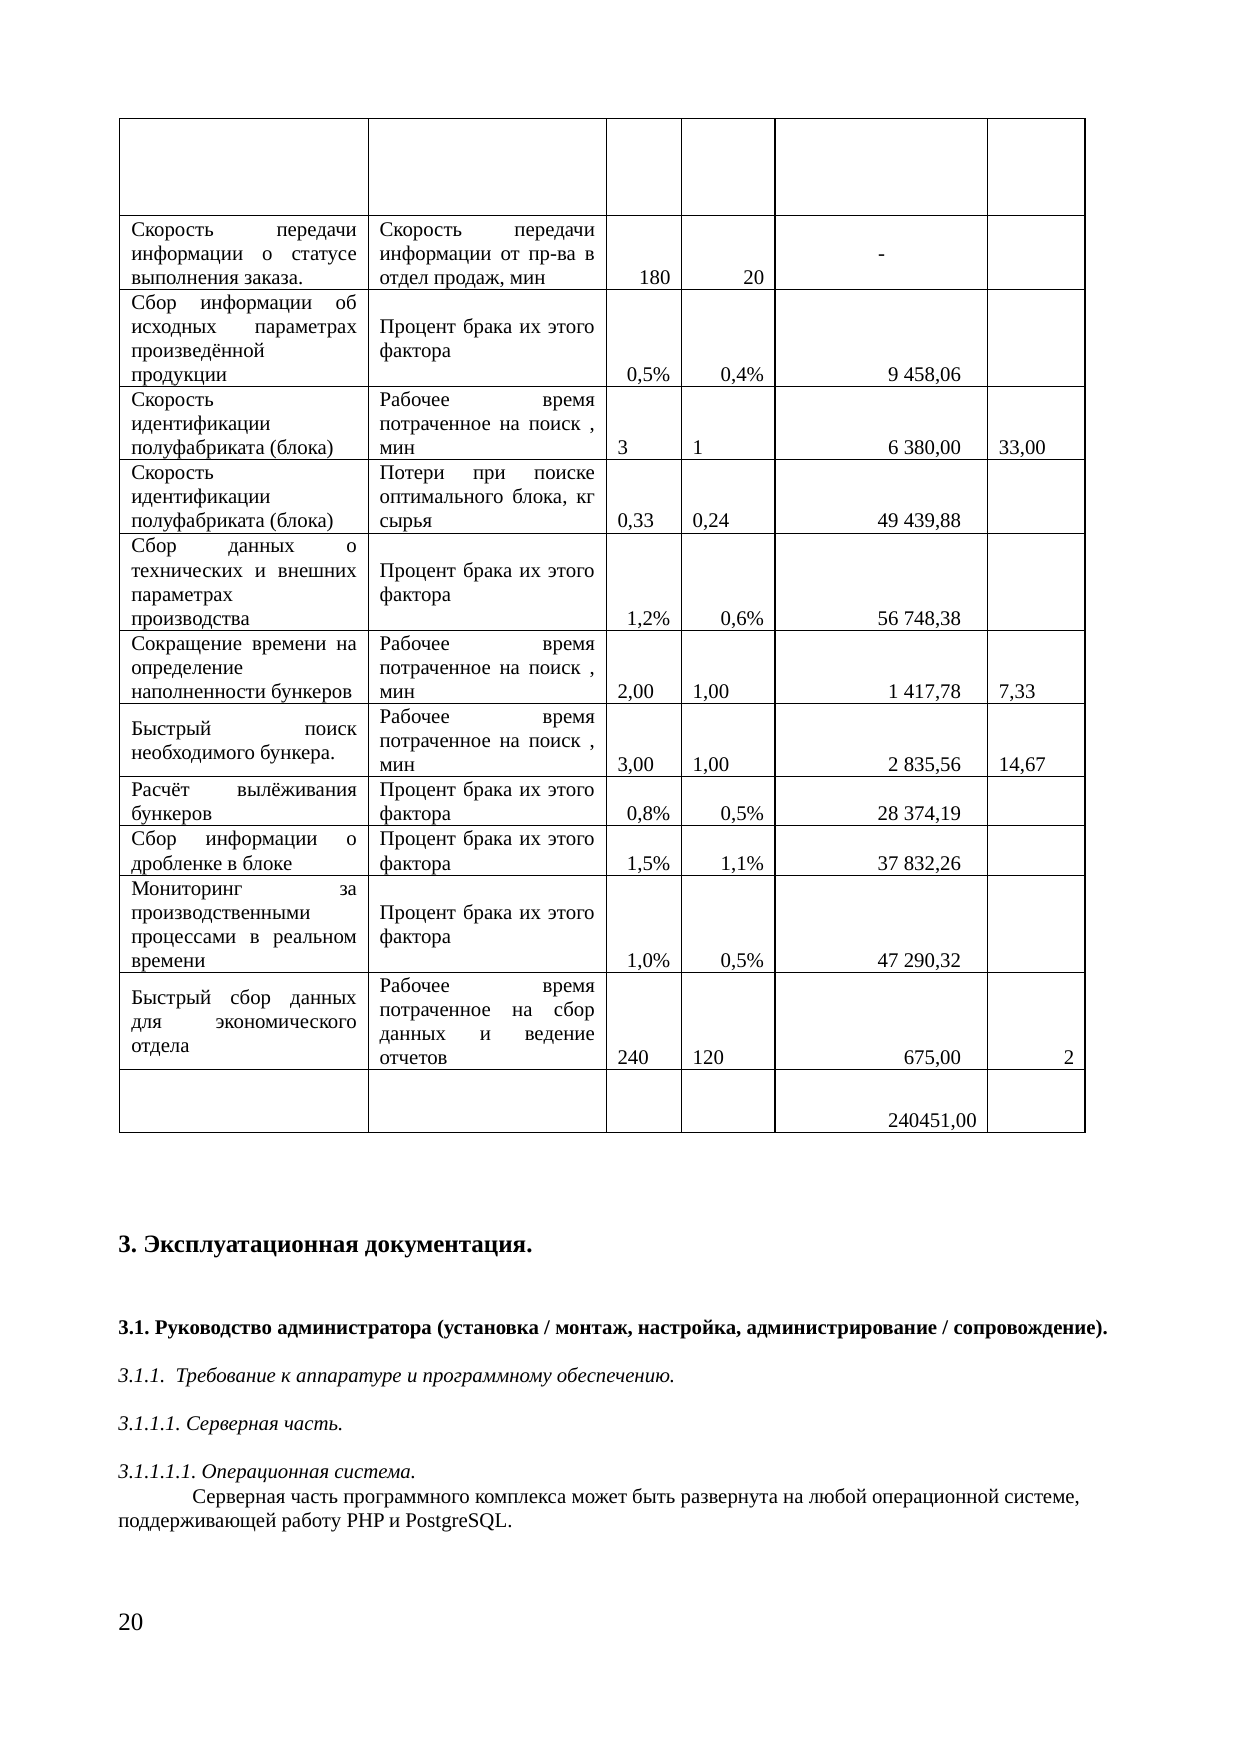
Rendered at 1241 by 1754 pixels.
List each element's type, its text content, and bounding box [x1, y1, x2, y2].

table_header Сумма экономии в рабочем времени, часов [988, 119, 1084, 215]
table_cell 49 439,88 [776, 460, 987, 532]
table_cell [988, 876, 1084, 972]
table_cell [682, 1070, 774, 1132]
table_cell [369, 119, 606, 215]
table_cell 0,24 [682, 460, 774, 532]
table_cell Процент брака их этого фактора [369, 826, 606, 874]
table_cell Потери при поиске оптимального блока, кг сырья [369, 460, 606, 532]
table_cell Скорость идентификации полуфабриката (блока) [120, 460, 368, 532]
table_cell Мониторинг за производственными процессами в реальном времени [120, 876, 368, 972]
text 3.1. Руководство администратора (установка / монтаж, настройка, администрирование / сопровождение). [118, 1315, 1122, 1339]
table_cell [988, 777, 1084, 825]
table_cell [988, 290, 1084, 386]
table_cell 7,33 [988, 631, 1084, 703]
table_cell Быстрый поиск необходимого бункера. [120, 704, 368, 776]
text 3.1.1. Требование к аппаратуре и программному обеспечению. [118, 1363, 1122, 1387]
table_cell 180 [607, 216, 681, 289]
table_cell 1,2% [607, 534, 681, 630]
table_cell 1,00 [682, 631, 774, 703]
table_cell Быстрый сбор данных для экономического отдела [120, 973, 368, 1069]
table_cell 1,1% [682, 826, 774, 874]
table_cell 120 [682, 973, 774, 1069]
table_cell 37 832,26 [776, 826, 987, 874]
table_cell Рабочее время потраченное на сбор данных и ведение отчетов [369, 973, 606, 1069]
text 3.1.1.1.1. Операционная система. [118, 1459, 1122, 1483]
table_cell [682, 119, 774, 215]
table_cell [369, 1070, 606, 1132]
text 3. Эксплуатационная документация. [118, 1229, 1122, 1258]
table_cell Сбор информации об исходных параметрах произведённой продукции [120, 290, 368, 386]
table_cell 240451,00 [776, 1070, 987, 1132]
table_cell 2 835,56 [776, 704, 987, 776]
table_cell 33,00 [988, 387, 1084, 459]
table_cell Скорость идентификации полуфабриката (блока) [120, 387, 368, 459]
table_cell [988, 534, 1084, 630]
table_cell [988, 216, 1084, 289]
table_cell 0,4% [682, 290, 774, 386]
table_cell 0,5% [607, 290, 681, 386]
table_cell Скорость передачи информации от пр-ва в отдел продаж, мин [369, 216, 606, 289]
table_cell Рабочее время потраченное на поиск , мин [369, 704, 606, 776]
table_cell [607, 1070, 681, 1132]
table_cell [988, 460, 1084, 532]
table_cell 0,33 [607, 460, 681, 532]
table_cell Сбор информации о дробленке в блоке [120, 826, 368, 874]
table_cell 14,67 [988, 704, 1084, 776]
table_cell Рабочее время потраченное на поиск , мин [369, 631, 606, 703]
table_cell 20 [682, 216, 774, 289]
table_cell Расчёт вылёживания бункеров [120, 777, 368, 825]
table_cell 1,00 [682, 704, 774, 776]
table_cell Процент брака их этого фактора [369, 876, 606, 972]
table_cell 9 458,06 [776, 290, 987, 386]
table_cell 28 374,19 [776, 777, 987, 825]
table_cell 3 [607, 387, 681, 459]
table_cell 1,5% [607, 826, 681, 874]
table_cell Сокращение времени на определение наполненности бункеров [120, 631, 368, 703]
table_cell 675,00 [776, 973, 987, 1069]
table_cell 0,5% [682, 777, 774, 825]
table_cell 2,00 [607, 631, 681, 703]
table_cell [120, 1070, 368, 1132]
table_cell Процент брака их этого фактора [369, 534, 606, 630]
text 3.1.1.1. Серверная часть. [118, 1411, 1122, 1435]
table_cell [988, 826, 1084, 874]
table_cell 1,0% [607, 876, 681, 972]
table_cell 0,6% [682, 534, 774, 630]
table_cell [607, 119, 681, 215]
table_header [776, 119, 987, 215]
table_cell Рабочее время потраченное на поиск , мин [369, 387, 606, 459]
table_cell Скорость передачи информации о статусе выполнения заказа. [120, 216, 368, 289]
table_cell 1 [682, 387, 774, 459]
table_cell Процент брака их этого фактора [369, 777, 606, 825]
table_cell 47 290,32 [776, 876, 987, 972]
table_cell [120, 119, 368, 215]
table_cell 2 [988, 973, 1084, 1069]
table_cell 1 417,78 [776, 631, 987, 703]
table_cell 6 380,00 [776, 387, 987, 459]
table_cell 3,00 [607, 704, 681, 776]
table_cell Процент брака их этого фактора [369, 290, 606, 386]
table_cell [988, 1070, 1084, 1132]
table_cell 240 [607, 973, 681, 1069]
table_cell - [776, 216, 987, 289]
text Серверная часть программного комплекса может быть развернута на любой операционной системе, поддерживающей работу PHP и PostgreSQL. [118, 1483, 1122, 1532]
table_cell 0,5% [682, 876, 774, 972]
table_cell 0,8% [607, 777, 681, 825]
table_cell 56 748,38 [776, 534, 987, 630]
table_cell Сбор данных о технических и внешних параметрах производства [120, 534, 368, 630]
